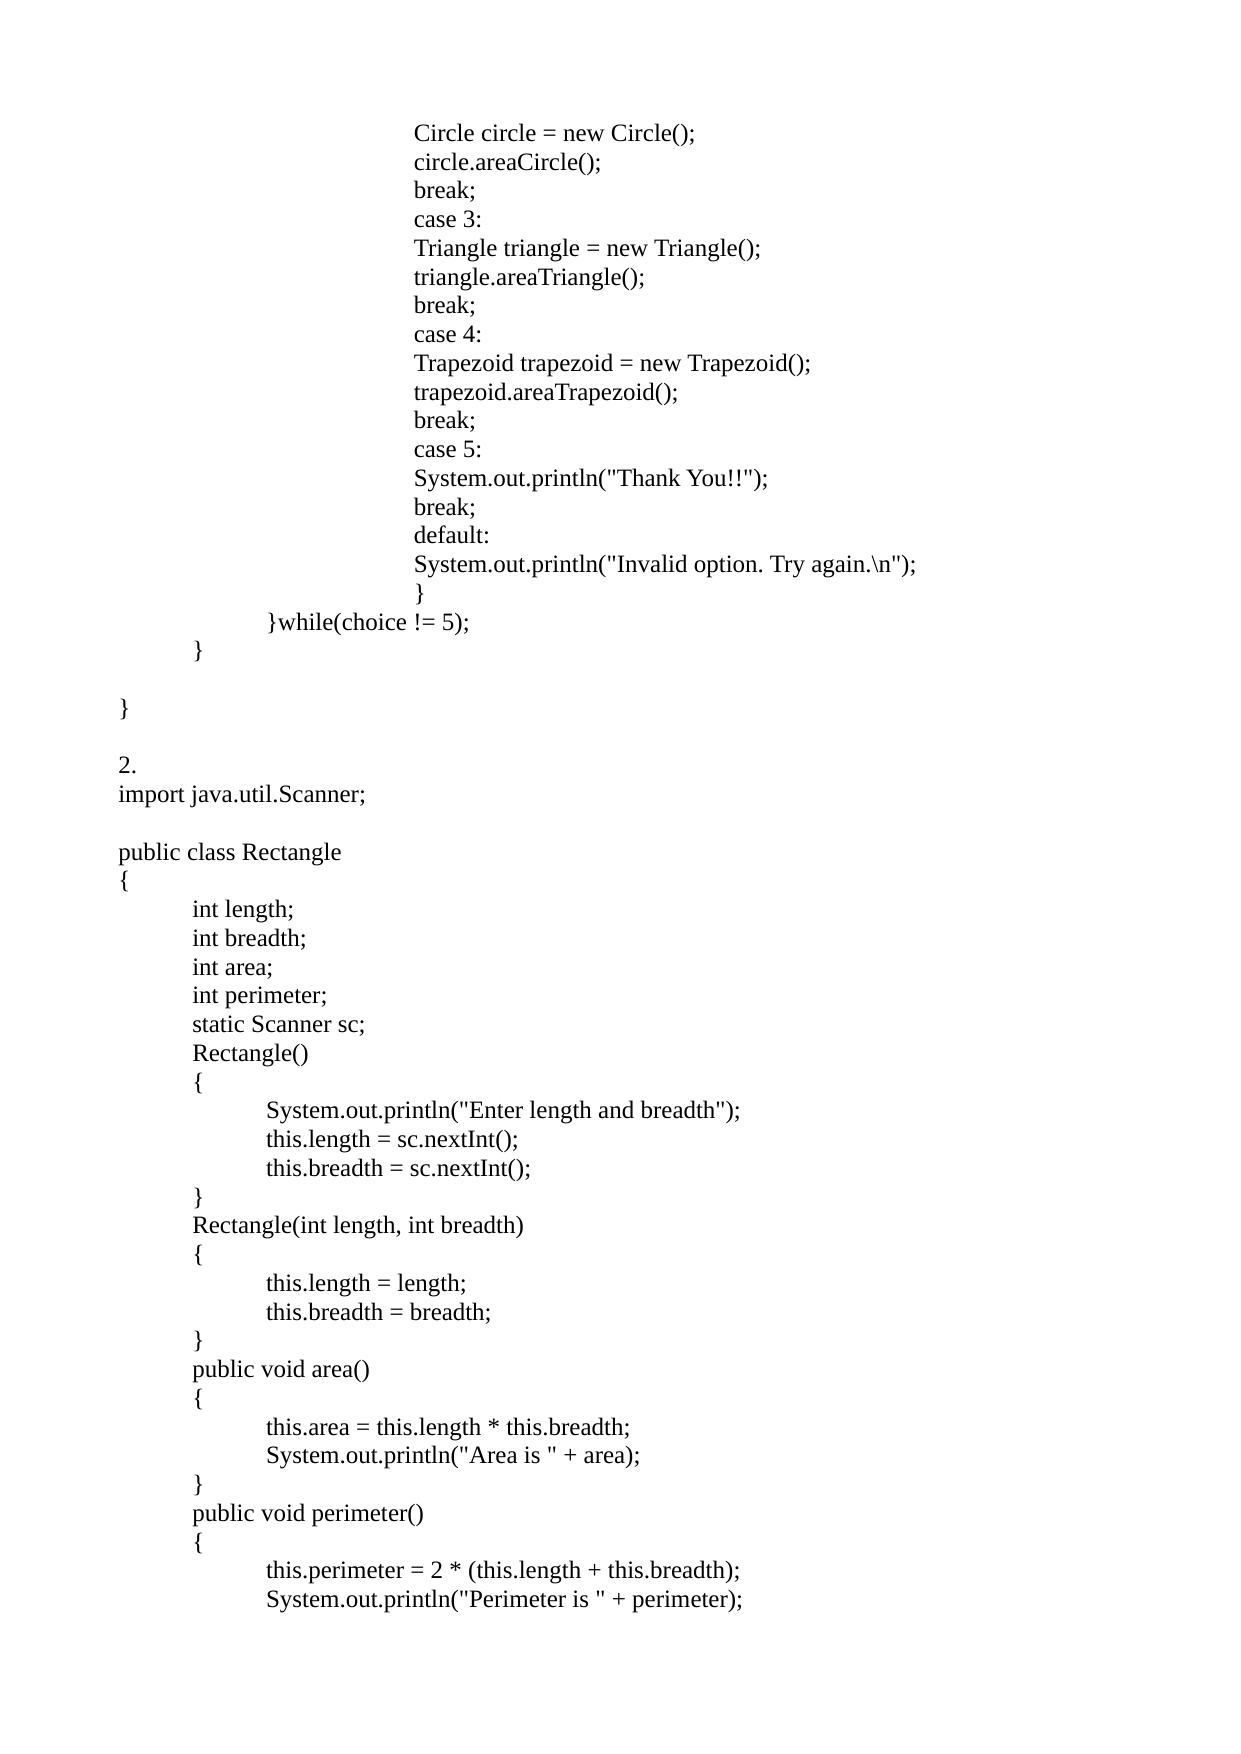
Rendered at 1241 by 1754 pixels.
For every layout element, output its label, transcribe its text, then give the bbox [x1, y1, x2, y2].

text this.length = sc.nextInt(); [118, 1124, 1122, 1153]
text System.out.println("Thank You!!"); [118, 463, 1122, 492]
text } [118, 693, 1122, 722]
text this.area = this.length * this.breadth; [118, 1412, 1122, 1441]
text default: [118, 521, 1122, 549]
text Trapezoid trapezoid = new Trapezoid(); [118, 348, 1122, 377]
text case 3: [118, 204, 1122, 233]
text Rectangle() [118, 1038, 1122, 1067]
text circle.areaCircle(); [118, 147, 1122, 176]
text }while(choice != 5); [118, 607, 1122, 636]
text import java.util.Scanner; [118, 779, 1122, 808]
text } [118, 1182, 1122, 1211]
text } [118, 578, 1122, 607]
text { [118, 1527, 1122, 1556]
text Circle circle = new Circle(); [118, 118, 1122, 147]
text Triangle triangle = new Triangle(); [118, 233, 1122, 262]
text this.length = length; [118, 1268, 1122, 1297]
text System.out.println("Enter length and breadth"); [118, 1096, 1122, 1124]
text triangle.areaTriangle(); [118, 262, 1122, 291]
text int length; [118, 894, 1122, 923]
text this.breadth = sc.nextInt(); [118, 1153, 1122, 1182]
text static Scanner sc; [118, 1009, 1122, 1038]
text System.out.println("Perimeter is " + perimeter); [118, 1584, 1122, 1613]
text this.breadth = breadth; [118, 1297, 1122, 1326]
text } [118, 1326, 1122, 1354]
text case 5: [118, 434, 1122, 463]
text int perimeter; [118, 981, 1122, 1009]
text trapezoid.areaTrapezoid(); [118, 377, 1122, 406]
text 2. [118, 751, 1122, 779]
text break; [118, 176, 1122, 204]
text Rectangle(int length, int breadth) [118, 1211, 1122, 1239]
text System.out.println("Invalid option. Try again.\n"); [118, 549, 1122, 578]
text System.out.println("Area is " + area); [118, 1441, 1122, 1469]
text { [118, 1383, 1122, 1412]
text { [118, 1239, 1122, 1268]
text this.perimeter = 2 * (this.length + this.breadth); [118, 1556, 1122, 1584]
text int area; [118, 952, 1122, 981]
text public void perimeter() [118, 1498, 1122, 1527]
text break; [118, 492, 1122, 521]
text break; [118, 291, 1122, 319]
text int breadth; [118, 923, 1122, 952]
text public void area() [118, 1354, 1122, 1383]
text { [118, 866, 1122, 894]
text public class Rectangle [118, 837, 1122, 866]
text case 4: [118, 319, 1122, 348]
text { [118, 1067, 1122, 1096]
text } [118, 636, 1122, 664]
text } [118, 1469, 1122, 1498]
text break; [118, 406, 1122, 434]
